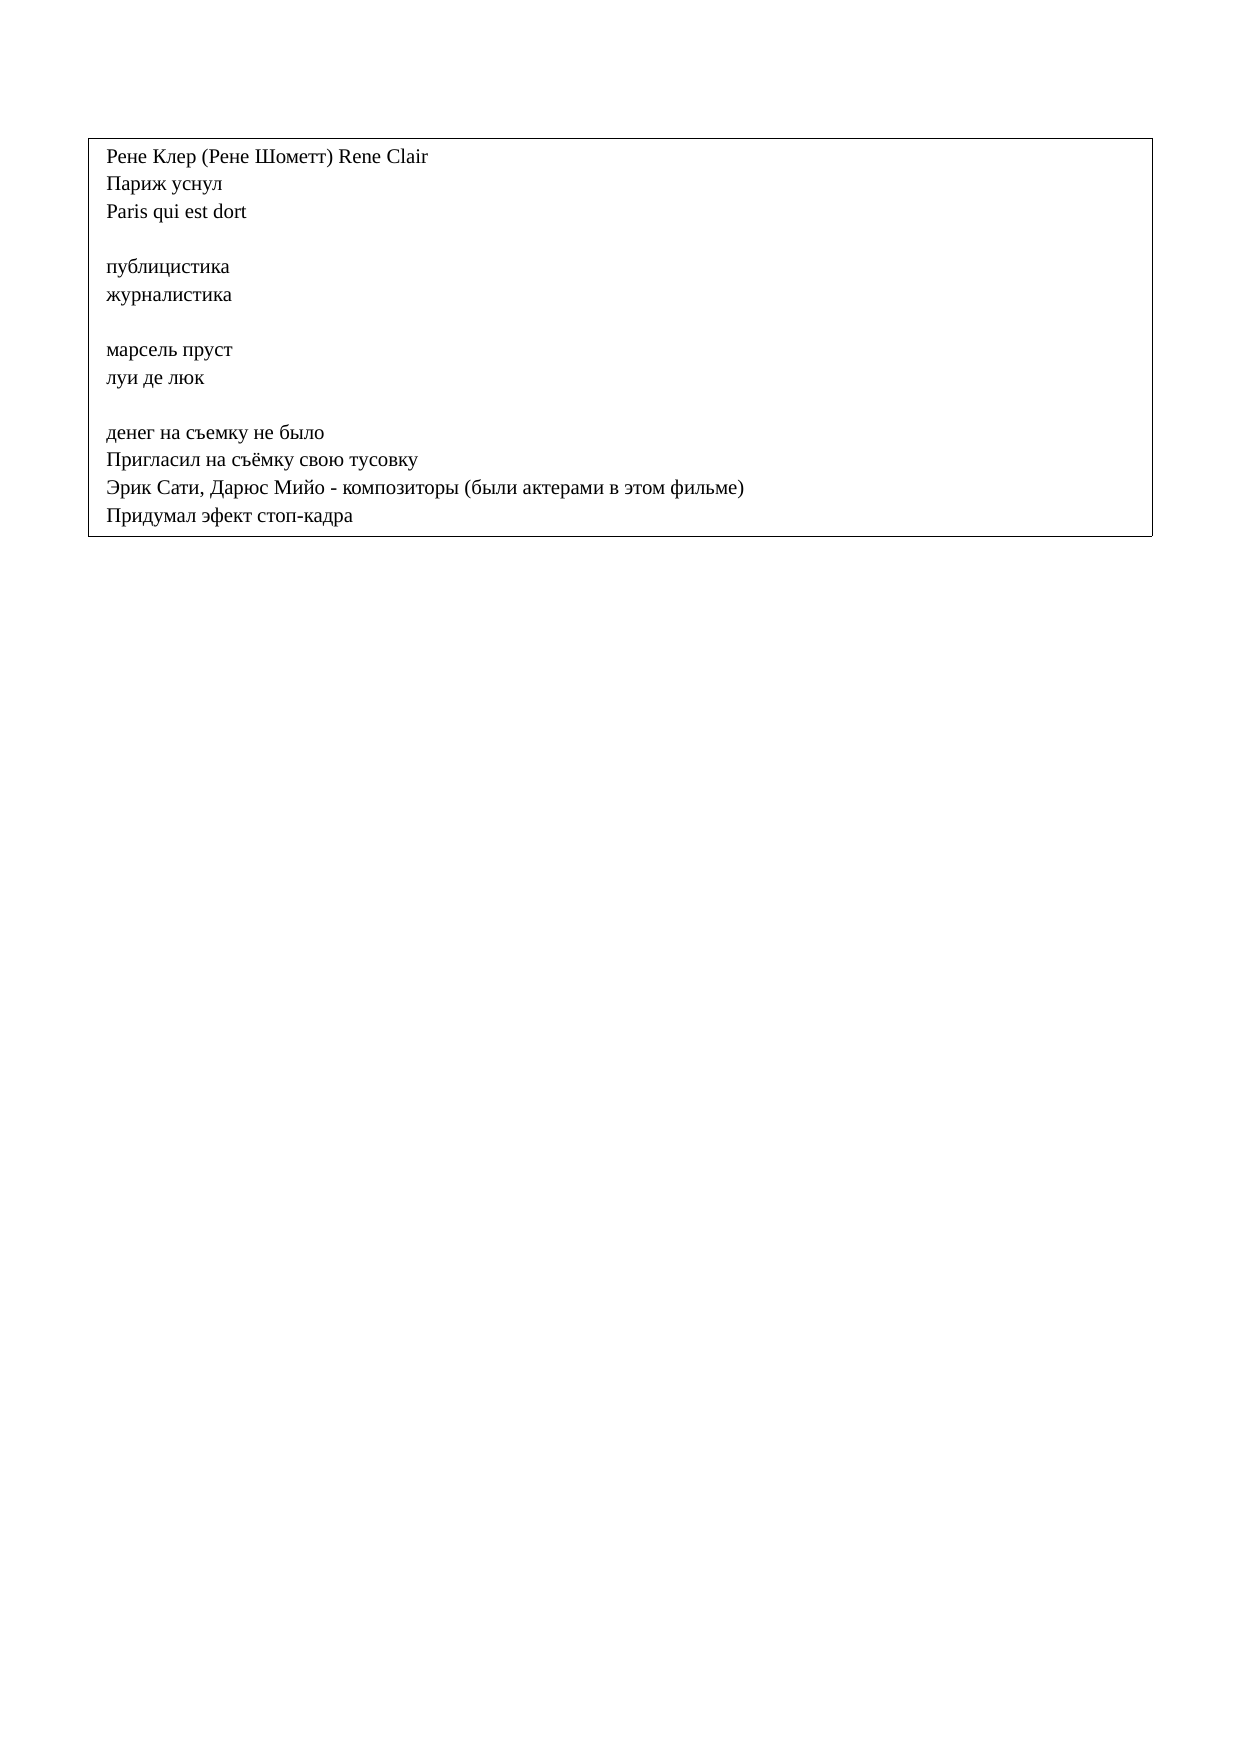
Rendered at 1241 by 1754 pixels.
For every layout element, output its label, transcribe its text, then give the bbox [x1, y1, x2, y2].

table_header Рене Клер (Рене Шометт) Rene Clair Париж уснул Paris qui est dort публицистика журналистика марсель пруст луи де люк денег на съемку не было Пригласил на съёмку свою тусовку Эрик Сати, Дарюс Мийо - композиторы (были актерами в этом фильме) Придумал эфект стоп-кадра [89, 139, 1152, 536]
